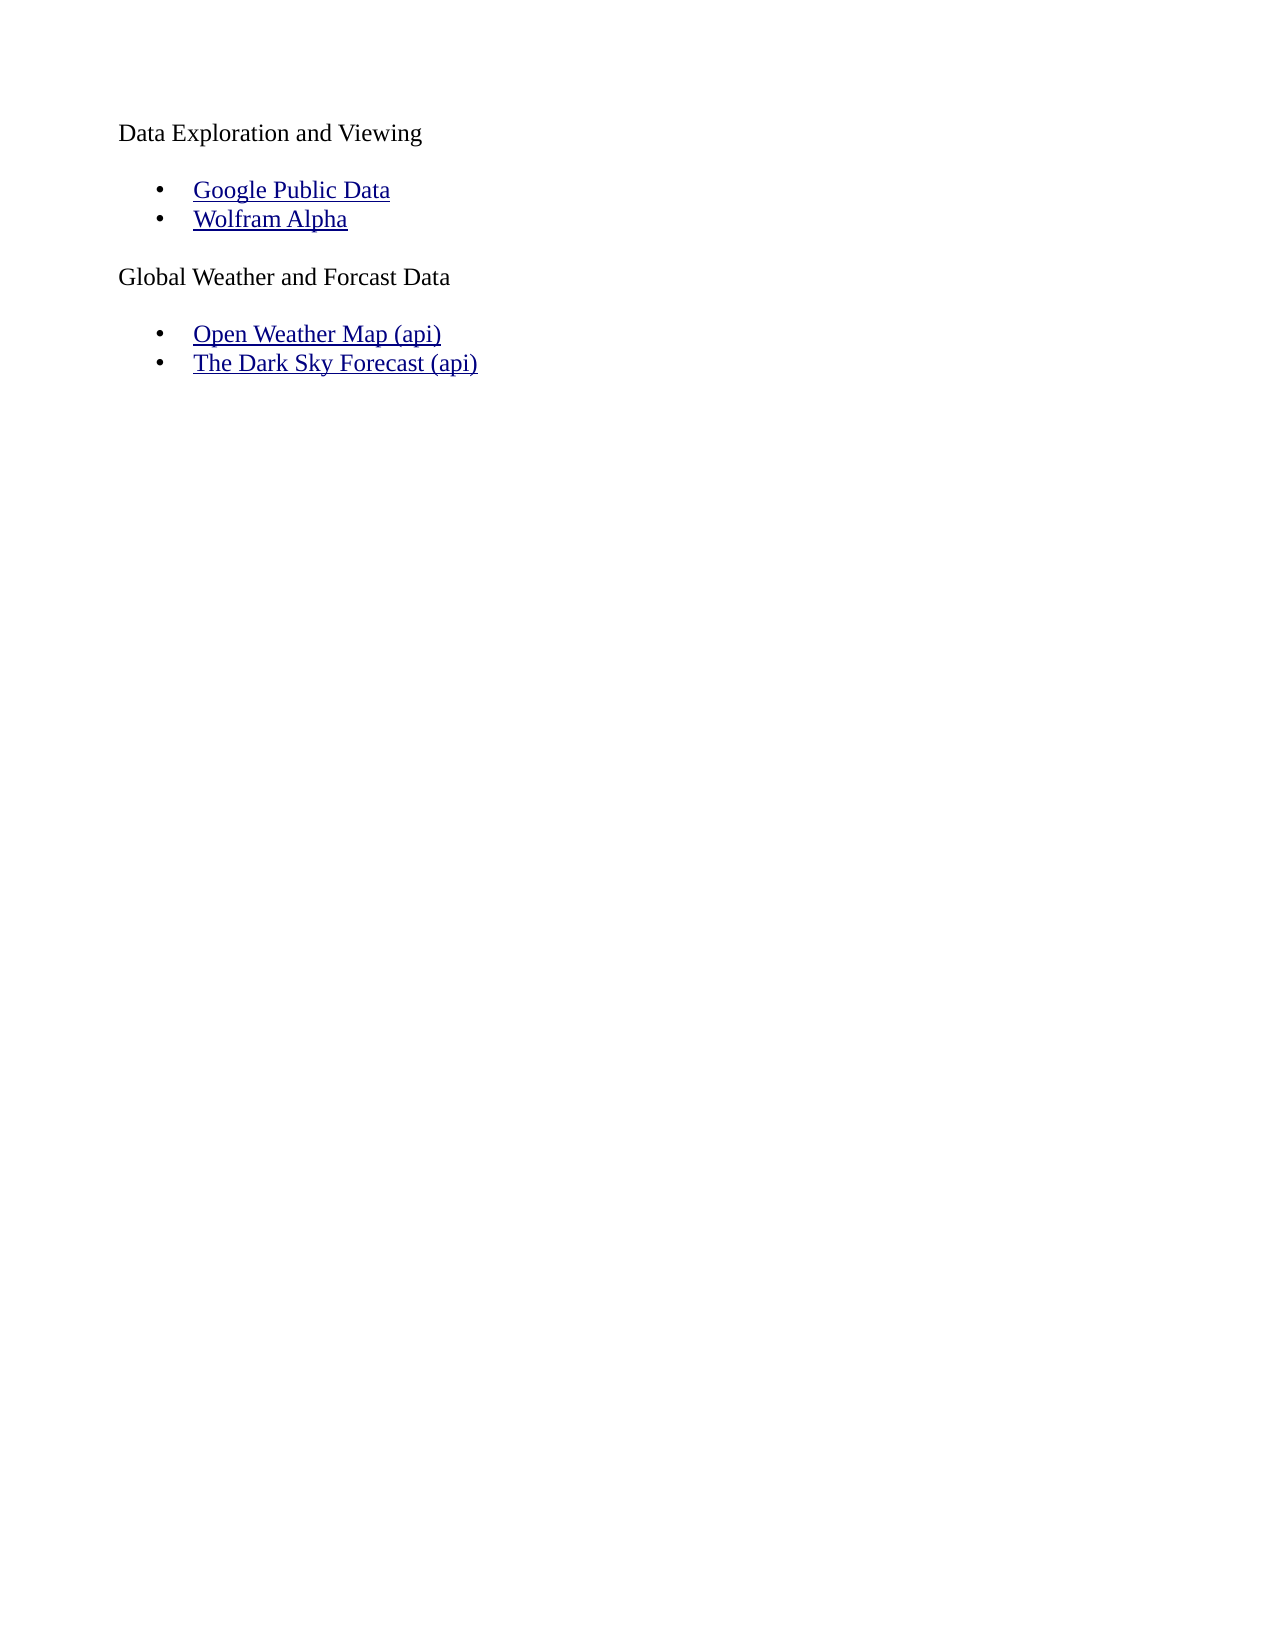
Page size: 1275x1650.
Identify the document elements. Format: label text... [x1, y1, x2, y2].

text Global Weather and Forcast Data [118, 262, 1157, 291]
list Wolfram Alpha [156, 204, 1157, 233]
text Data Exploration and Viewing [118, 118, 1157, 147]
list Open Weather Map (api) [156, 319, 1157, 348]
list The Dark Sky Forecast (api) [156, 348, 1157, 377]
list Google Public Data [156, 176, 1157, 204]
